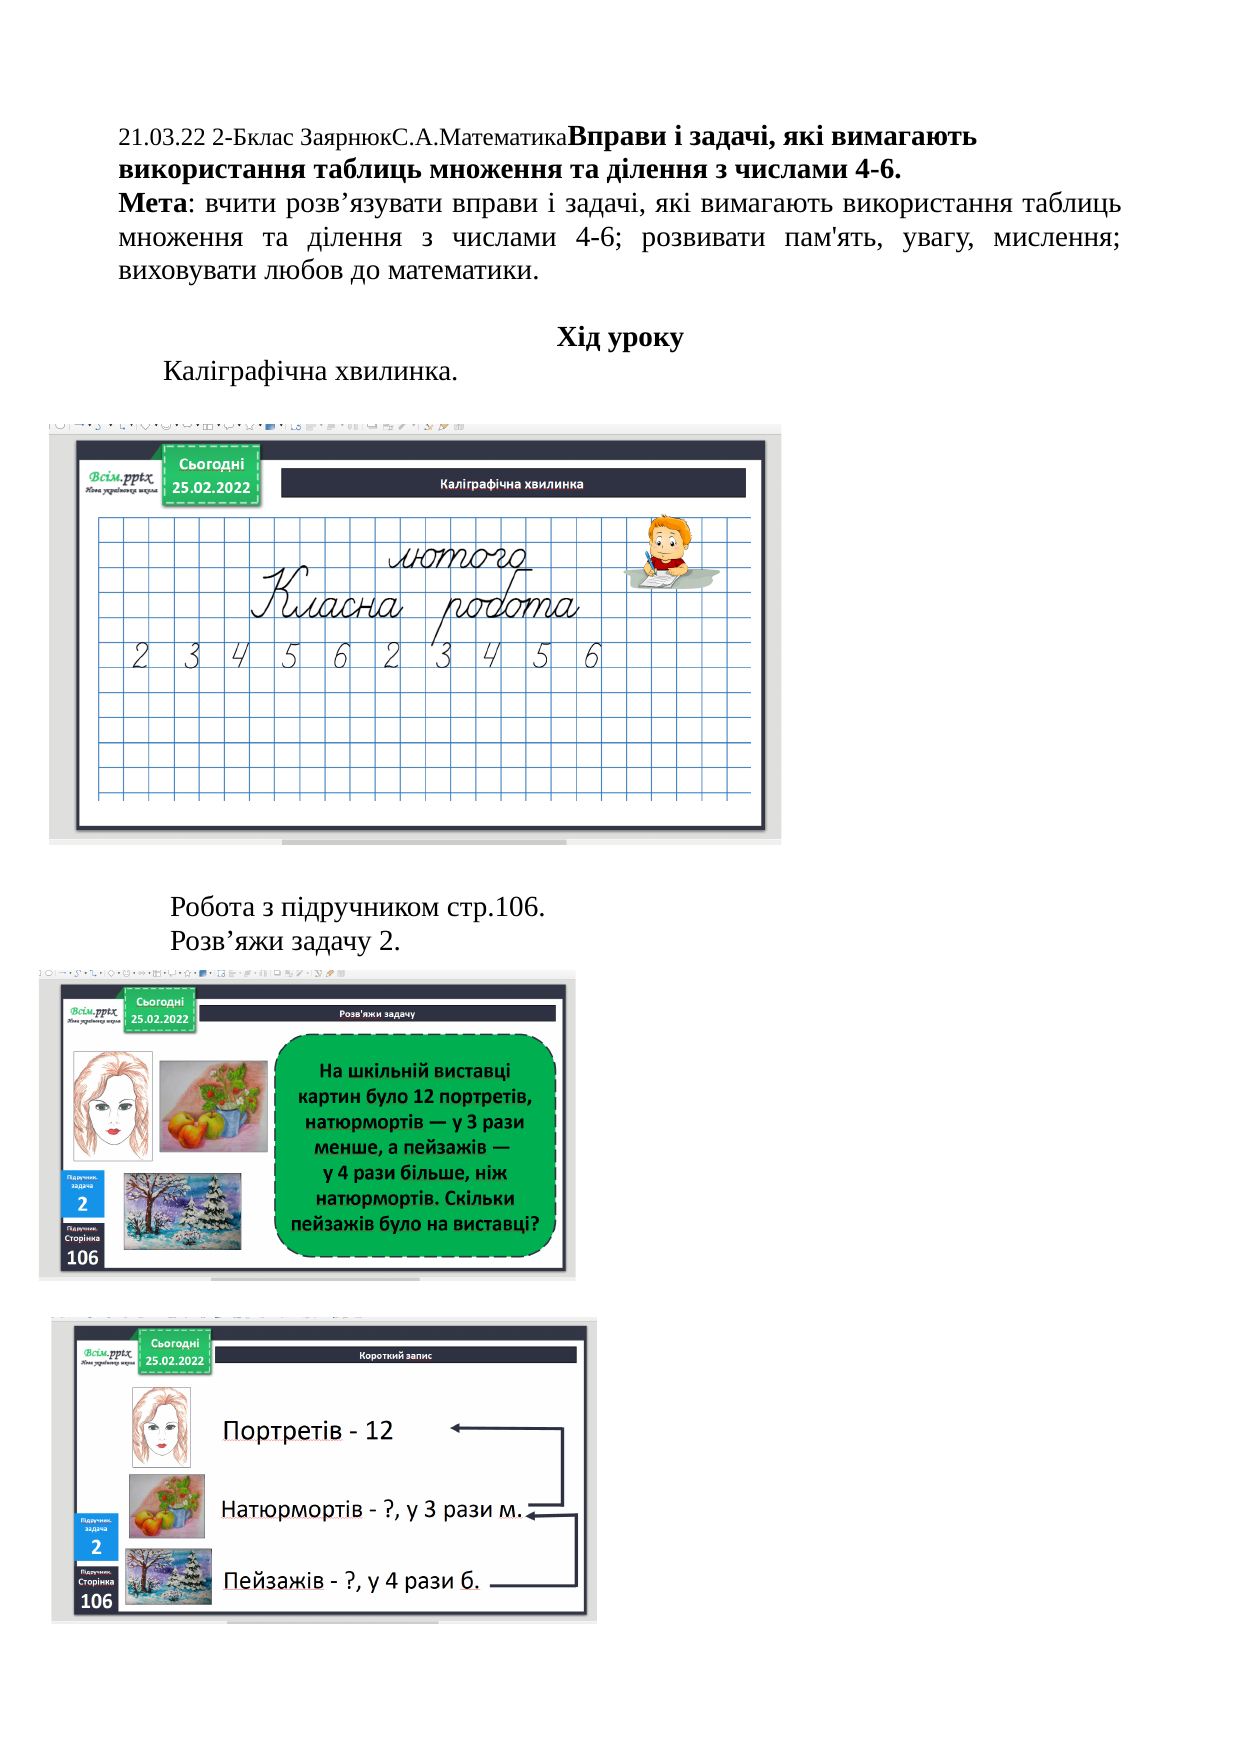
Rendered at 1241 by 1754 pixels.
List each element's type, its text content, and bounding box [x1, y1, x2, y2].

text Розв’яжи задачу 2. [118, 923, 1122, 957]
picture [49, 424, 782, 845]
picture [51, 1317, 597, 1624]
text Хід уроку [118, 319, 1122, 353]
picture [38, 970, 576, 1281]
text Мета: вчити розв’язувати вправи і задачі, які вимагають використання таблиць множення та ділення з числами 4-6; розвивати пам'ять, увагу, мислення; виховувати любов до математики. [118, 185, 1122, 286]
text 21.03.22 2-Бклас ЗаярнюкС.А.МатематикаВправи і задачі, які вимагають використання таблиць множення та ділення з числами 4-6. [118, 118, 1122, 185]
text Каліграфічна хвилинка. [156, 353, 1122, 386]
text Робота з підручником стр.106. [118, 889, 1122, 923]
